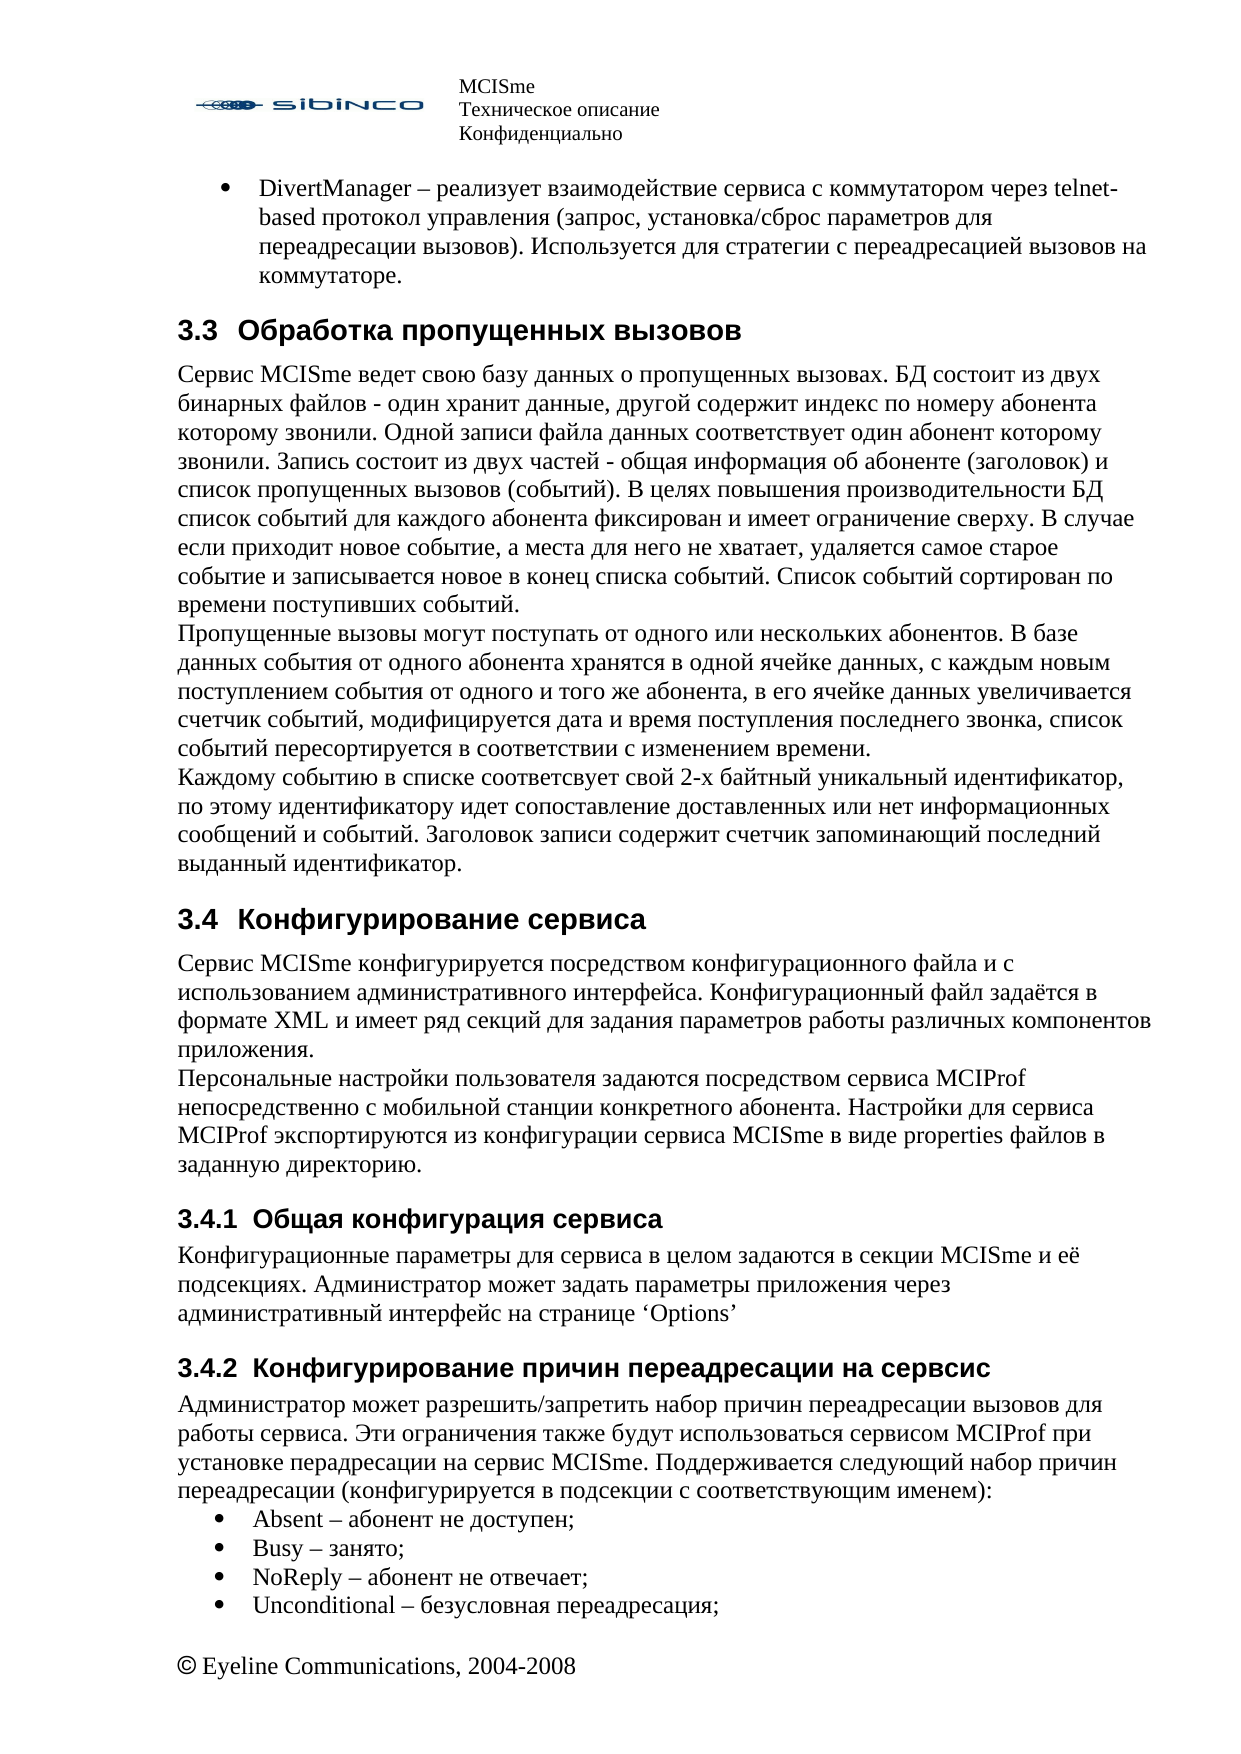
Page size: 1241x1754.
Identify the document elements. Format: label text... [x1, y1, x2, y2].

list NoReply – абонент не отвечает; [215, 1562, 1152, 1591]
text Сервис MCISme конфигурируется посредством конфигурационного файла и с использованием административного интерфейса. Конфигурационный файл задаётся в формате XML и имеет ряд секций для задания параметров работы различных компонентов приложения. [177, 948, 1152, 1063]
subtitle Общая конфигурация сервиса [177, 1203, 1152, 1234]
list Busy – занято; [215, 1533, 1152, 1562]
text Конфигурационные параметры для сервиса в целом задаются в секции MCISme и её подсекциях. Администратор может задать параметры приложения через административный интерфейс на странице ‘Options’ [177, 1241, 1152, 1327]
text Сервис MCISme ведет свою базу данных о пропущенных вызовах. БД состоит из двух бинарных файлов - один хранит данные, другой содержит индекс по номеру абонента которому звонили. Одной записи файла данных соответствует один абонент которому звонили. Запись состоит из двух частей - общая информация об абоненте (заголовок) и список пропущенных вызовов (событий). В целях повышения производительности БД список событий для каждого абонента фиксирован и имеет ограничение сверху. В случае если приходит новое событие, а места для него не хватает, удаляется самое старое событие и записывается новое в конец списка событий. Список событий сортирован по времени поступивших событий. [177, 359, 1152, 618]
text Персональные настройки пользователя задаются посредством сервиса MCIProf непосредственно с мобильной станции конкретного абонента. Настройки для сервиса MCIProf экспортируются из конфигурации сервиса MCISme в виде properties файлов в заданную директорию. [177, 1063, 1152, 1178]
text Пропущенные вызовы могут поступать от одного или нескольких абонентов. В базе данных события от одного абонента хранятся в одной ячейке данных, с каждым новым поступлением события от одного и того же абонента, в его ячейке данных увеличивается счетчик событий, модифицируется дата и время поступления последнего звонка, список событий пересортируется в соответствии с изменением времени. [177, 618, 1152, 762]
text Каждому событию в списке соответсвует свой 2-х байтный уникальный идентификатор, по этому идентификатору идет сопоставление доставленных или нет информационных сообщений и событий. Заголовок записи содержит счетчик запоминающий последний выданный идентификатор. [177, 762, 1152, 877]
list Unconditional – безусловная переадресация; [215, 1591, 1152, 1619]
subtitle Конфигурирование сервиса [177, 902, 1152, 936]
text Администратор может разрешить/запретить набор причин переадресации вызовов для работы сервиса. Эти ограничения также будут использоваться сервисом MCIProf при установке перадресации на сервис MCISme. Поддерживается следующий набор причин переадресации (конфигурируется в подсекции с соответствующим именем): [177, 1389, 1152, 1504]
subtitle Обработка пропущенных вызовов [177, 313, 1152, 347]
list Absent – абонент не доступен; [215, 1504, 1152, 1533]
list DivertManager – реализует взаимодействие сервиса с коммутатором через telnet-based протокол управления (запрос, установка/сброс параметров для переадресации вызовов). Используется для стратегии с переадресацией вызовов на коммутаторе. [221, 173, 1152, 288]
subtitle Конфигурирование причин переадресации на сервсис [177, 1352, 1152, 1383]
picture [194, 98, 425, 112]
